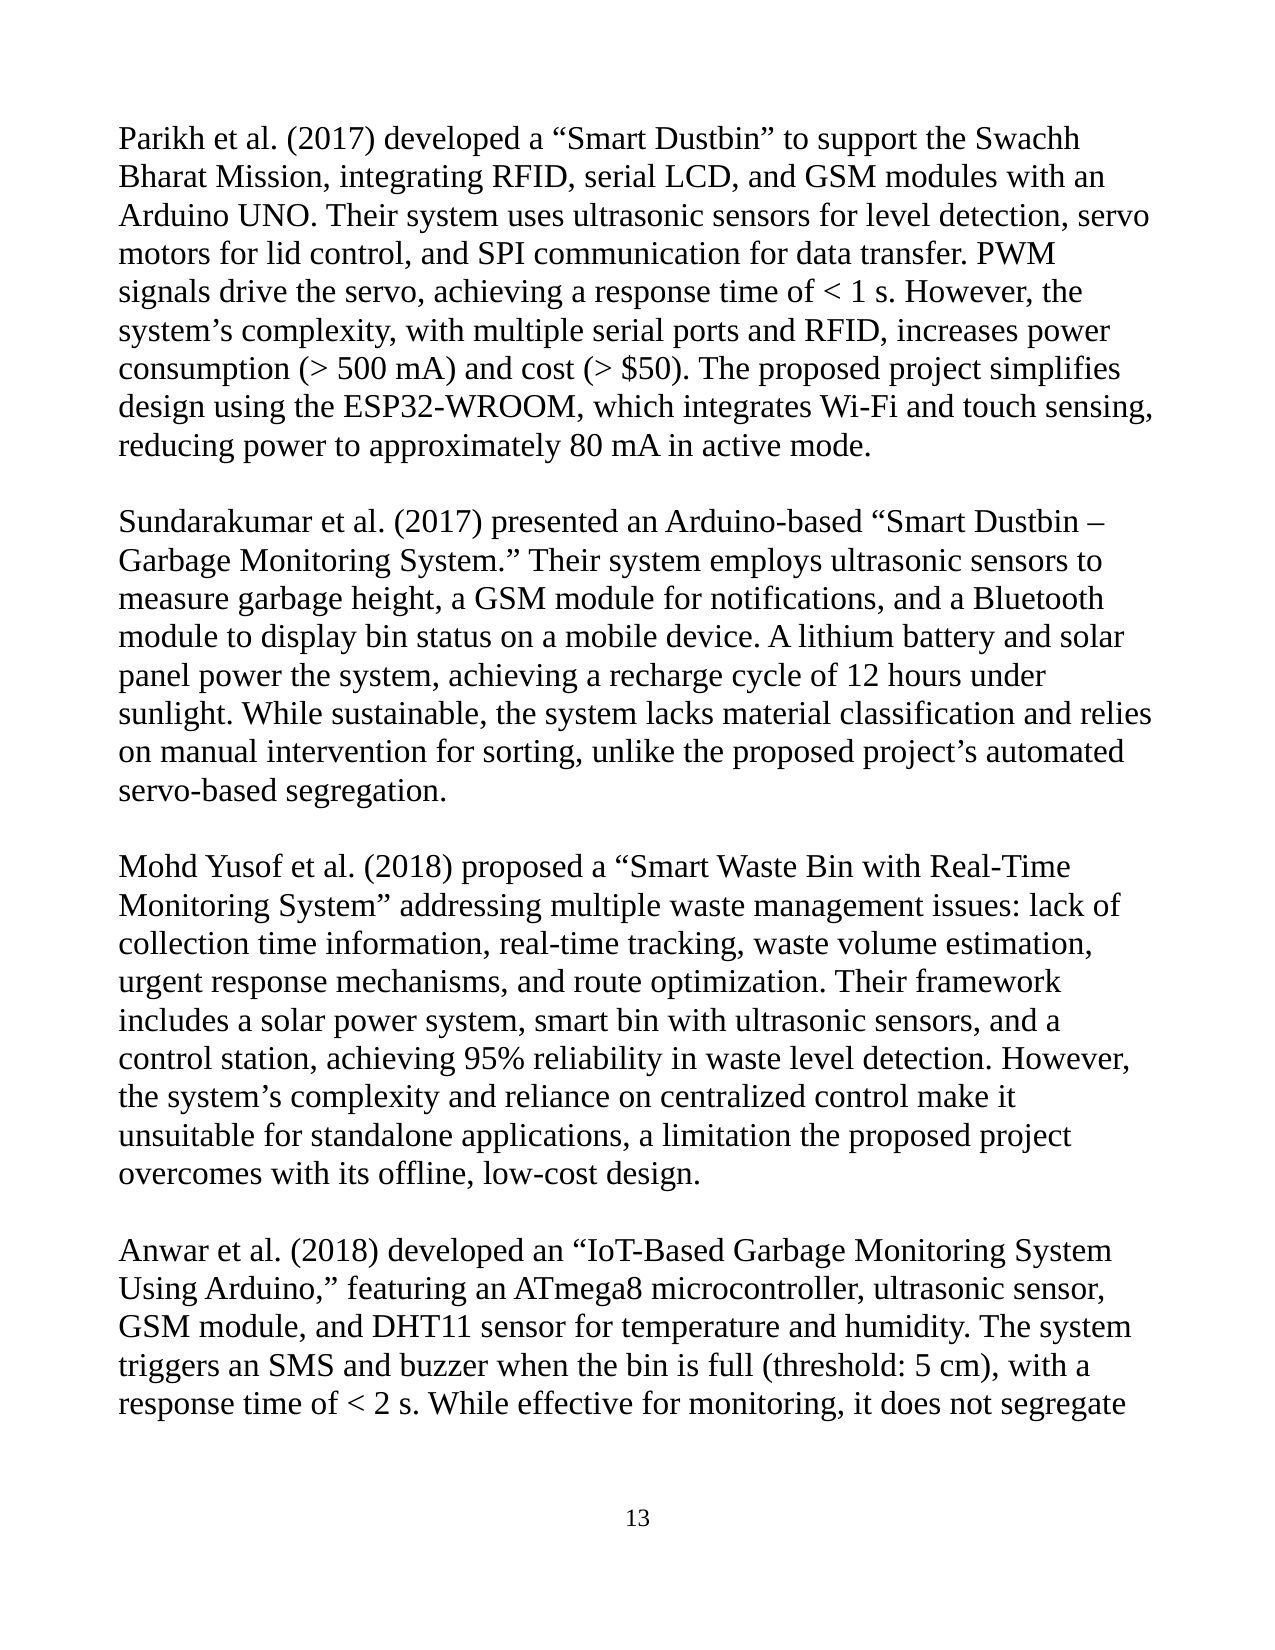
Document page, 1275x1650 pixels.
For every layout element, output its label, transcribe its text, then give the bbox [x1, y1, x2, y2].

text Parikh et al. (2017) developed a “Smart Dustbin” to support the Swachh Bharat Mission, integrating RFID, serial LCD, and GSM modules with an Arduino UNO. Their system uses ultrasonic sensors for level detection, servo motors for lid control, and SPI communication for data transfer. PWM signals drive the servo, achieving a response time of < 1 s. However, the system’s complexity, with multiple serial ports and RFID, increases power consumption (> 500 mA) and cost (> $50). The proposed project simplifies design using the ESP32-WROOM, which integrates Wi-Fi and touch sensing, reducing power to approximately 80 mA in active mode. [118, 118, 1157, 463]
text Anwar et al. (2018) developed an “IoT-Based Garbage Monitoring System Using Arduino,” featuring an ATmega8 microcontroller, ultrasonic sensor, GSM module, and DHT11 sensor for temperature and humidity. The system triggers an SMS and buzzer when the bin is full (threshold: 5 cm), with a response time of < 2 s. While effective for monitoring, it does not segregate [118, 1230, 1157, 1421]
text Mohd Yusof et al. (2018) proposed a “Smart Waste Bin with Real-Time Monitoring System” addressing multiple waste management issues: lack of collection time information, real-time tracking, waste volume estimation, urgent response mechanisms, and route optimization. Their framework includes a solar power system, smart bin with ultrasonic sensors, and a control station, achieving 95% reliability in waste level detection. However, the system’s complexity and reliance on centralized control make it unsuitable for standalone applications, a limitation the proposed project overcomes with its offline, low-cost design. [118, 846, 1157, 1191]
text Sundarakumar et al. (2017) presented an Arduino-based “Smart Dustbin – Garbage Monitoring System.” Their system employs ultrasonic sensors to measure garbage height, a GSM module for notifications, and a Bluetooth module to display bin status on a mobile device. A lithium battery and solar panel power the system, achieving a recharge cycle of 12 hours under sunlight. While sustainable, the system lacks material classification and relies on manual intervention for sorting, unlike the proposed project’s automated servo-based segregation. [118, 501, 1157, 808]
